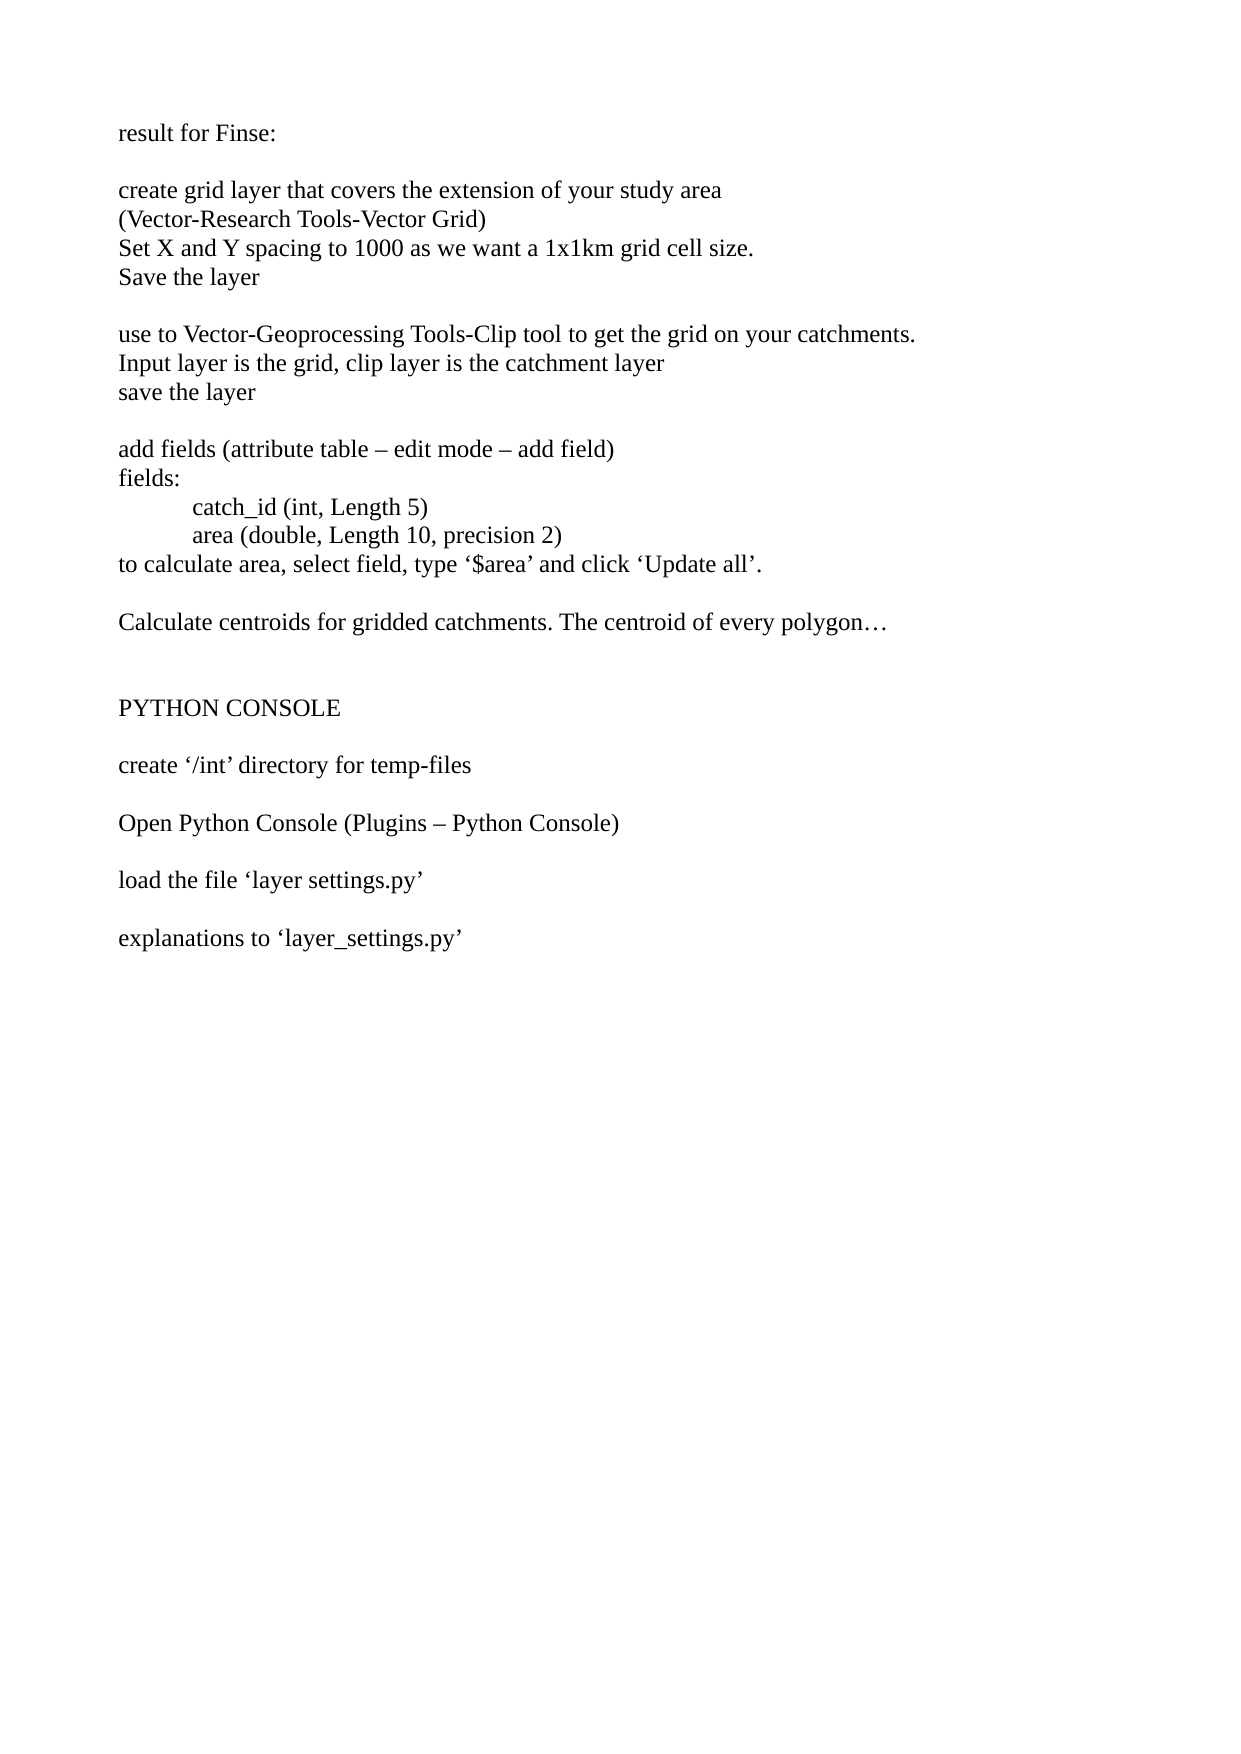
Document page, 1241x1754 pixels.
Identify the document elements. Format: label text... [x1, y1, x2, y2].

text Save the layer [118, 262, 1122, 291]
text explanations to ‘layer_settings.py’ [118, 923, 1122, 952]
text (Vector-Research Tools-Vector Grid) [118, 204, 1122, 233]
text Open Python Console (Plugins – Python Console) [118, 808, 1122, 837]
text catch_id (int, Length 5) [118, 492, 1122, 521]
text create ‘/int’ directory for temp-files [118, 751, 1122, 779]
text Input layer is the grid, clip layer is the catchment layer [118, 348, 1122, 377]
text fields: [118, 463, 1122, 492]
text save the layer [118, 377, 1122, 406]
text add fields (attribute table – edit mode – add field) [118, 434, 1122, 463]
text create grid layer that covers the extension of your study area [118, 176, 1122, 204]
text Set X and Y spacing to 1000 as we want a 1x1km grid cell size. [118, 233, 1122, 262]
text result for Finse: [118, 118, 1122, 147]
text area (double, Length 10, precision 2) [118, 521, 1122, 549]
text load the file ‘layer settings.py’ [118, 866, 1122, 894]
text Calculate centroids for gridded catchments. The centroid of every polygon… [118, 607, 1122, 636]
text use to Vector-Geoprocessing Tools-Clip tool to get the grid on your catchments. [118, 319, 1122, 348]
text PYTHON CONSOLE [118, 693, 1122, 722]
text to calculate area, select field, type ‘$area’ and click ‘Update all’. [118, 549, 1122, 578]
